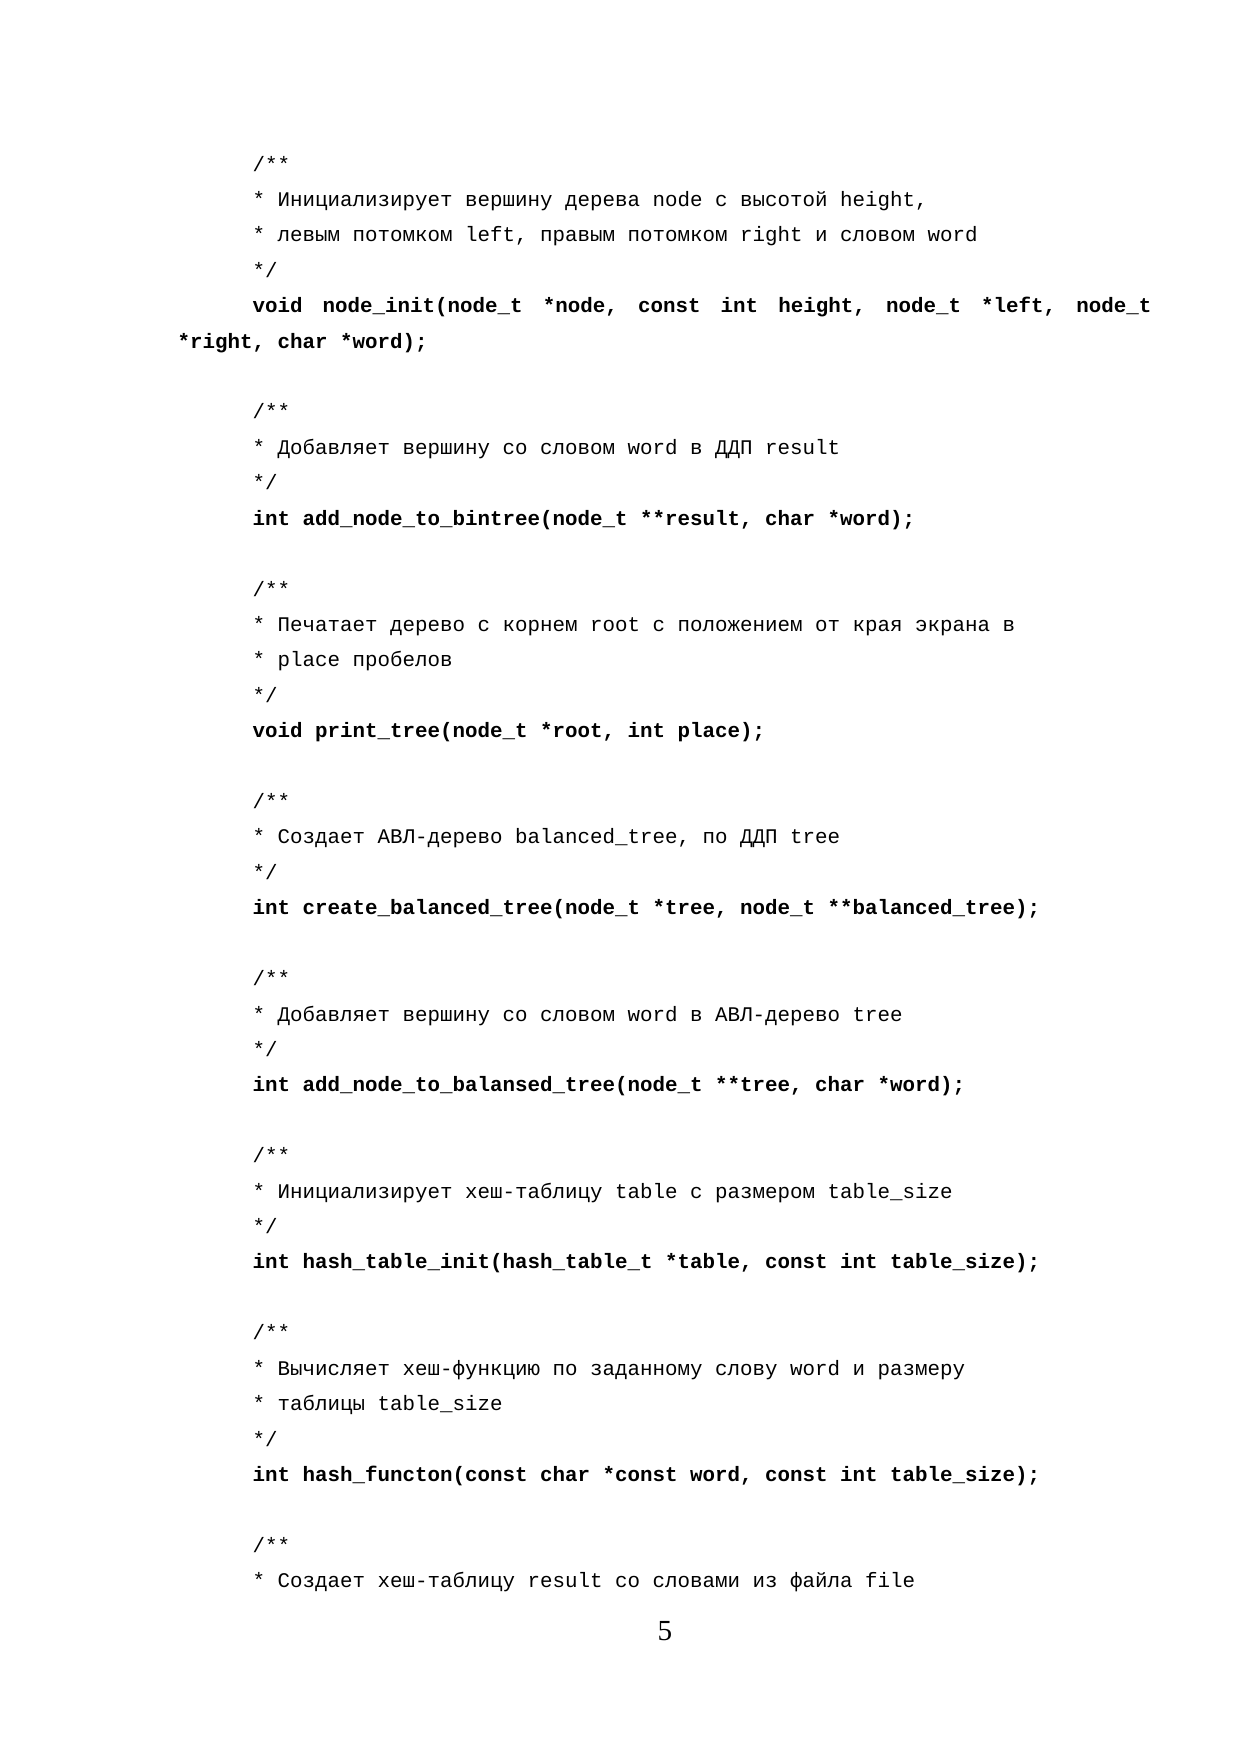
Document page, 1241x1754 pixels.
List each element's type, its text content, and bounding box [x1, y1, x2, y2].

text int create_balanced_tree(node_t *tree, node_t **balanced_tree); [177, 897, 1152, 921]
text * Создает хеш-таблицу result со словами из файла file [177, 1570, 1152, 1594]
text */ [177, 1428, 1152, 1452]
text */ [177, 1039, 1152, 1063]
text /** [177, 578, 1152, 602]
text /** [177, 1145, 1152, 1169]
text /** [177, 1322, 1152, 1346]
text int hash_table_init(hash_table_t *table, const int table_size); [177, 1251, 1152, 1275]
text /** [177, 968, 1152, 992]
text * левым потомком left, правым потомком right и словом word [177, 224, 1152, 248]
text /** [177, 401, 1152, 425]
text int hash_functon(const char *const word, const int table_size); [177, 1464, 1152, 1488]
text * Добавляет вершину со словом word в АВЛ-дерево tree [177, 1003, 1152, 1027]
text * Добавляет вершину со словом word в ДДП result [177, 437, 1152, 461]
text int add_node_to_bintree(node_t **result, char *word); [177, 508, 1152, 531]
text */ [177, 260, 1152, 283]
text * Печатает дерево с корнем root с положением от края экрана в [177, 614, 1152, 638]
text * таблицы table_size [177, 1393, 1152, 1417]
text * Инициализирует вершину дерева node с высотой height, [177, 189, 1152, 213]
text int add_node_to_balansed_tree(node_t **tree, char *word); [177, 1074, 1152, 1098]
text */ [177, 472, 1152, 496]
text * place пробелов [177, 649, 1152, 673]
text * Вычисляет хеш-функцию по заданному слову word и размеру [177, 1358, 1152, 1381]
text */ [177, 1216, 1152, 1240]
text /** [177, 791, 1152, 815]
text */ [177, 685, 1152, 708]
text * Создает АВЛ-дерево balanced_tree, по ДДП tree [177, 826, 1152, 850]
text /** [177, 153, 1152, 177]
text * Инициализирует хеш-таблицу table с размером table_size [177, 1181, 1152, 1204]
text /** [177, 1535, 1152, 1558]
text void node_init(node_t *node, const int height, node_t *left, node_t *right, char *word); [177, 295, 1152, 354]
text */ [177, 862, 1152, 886]
text void print_tree(node_t *root, int place); [177, 720, 1152, 744]
